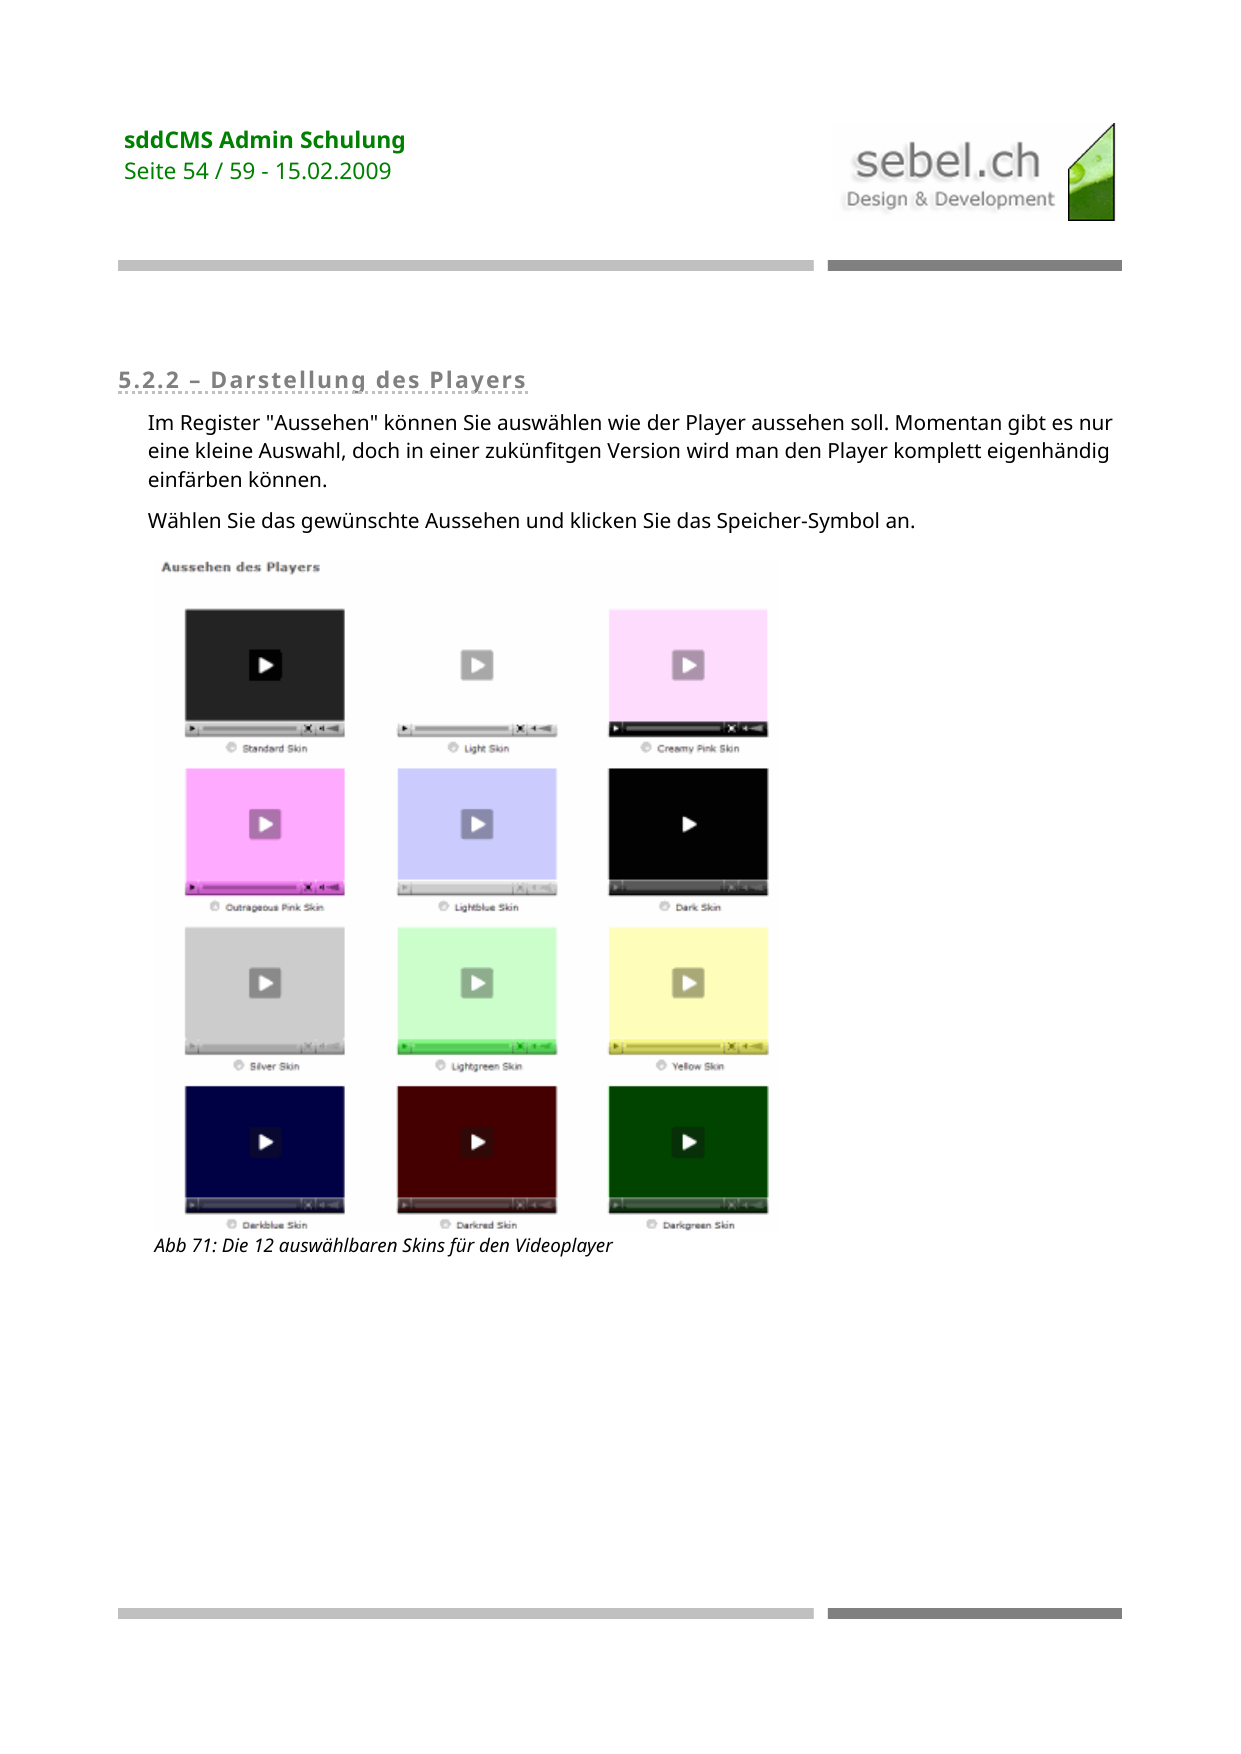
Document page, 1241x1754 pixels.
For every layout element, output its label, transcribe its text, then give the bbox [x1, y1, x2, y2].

text Wählen Sie das gewünschte Aussehen und klicken Sie das Speicher-Symbol an. [148, 506, 1122, 534]
subtitle 5.2.2 – Darstellung des Players [118, 364, 1122, 396]
picture [154, 560, 780, 1232]
text Abb 71: Die 12 auswählbaren Skins für den Videoplayer [154, 1232, 779, 1257]
text [154, 547, 779, 560]
picture [118, 260, 1122, 271]
text Im Register "Aussehen" können Sie auswählen wie der Player aussehen soll. Momentan gibt es nur eine kleine Auswahl, doch in einer zukünfitgen Version wird man den Player komplett eigenhändig einfärben können. [148, 408, 1122, 493]
picture [118, 1608, 1122, 1619]
